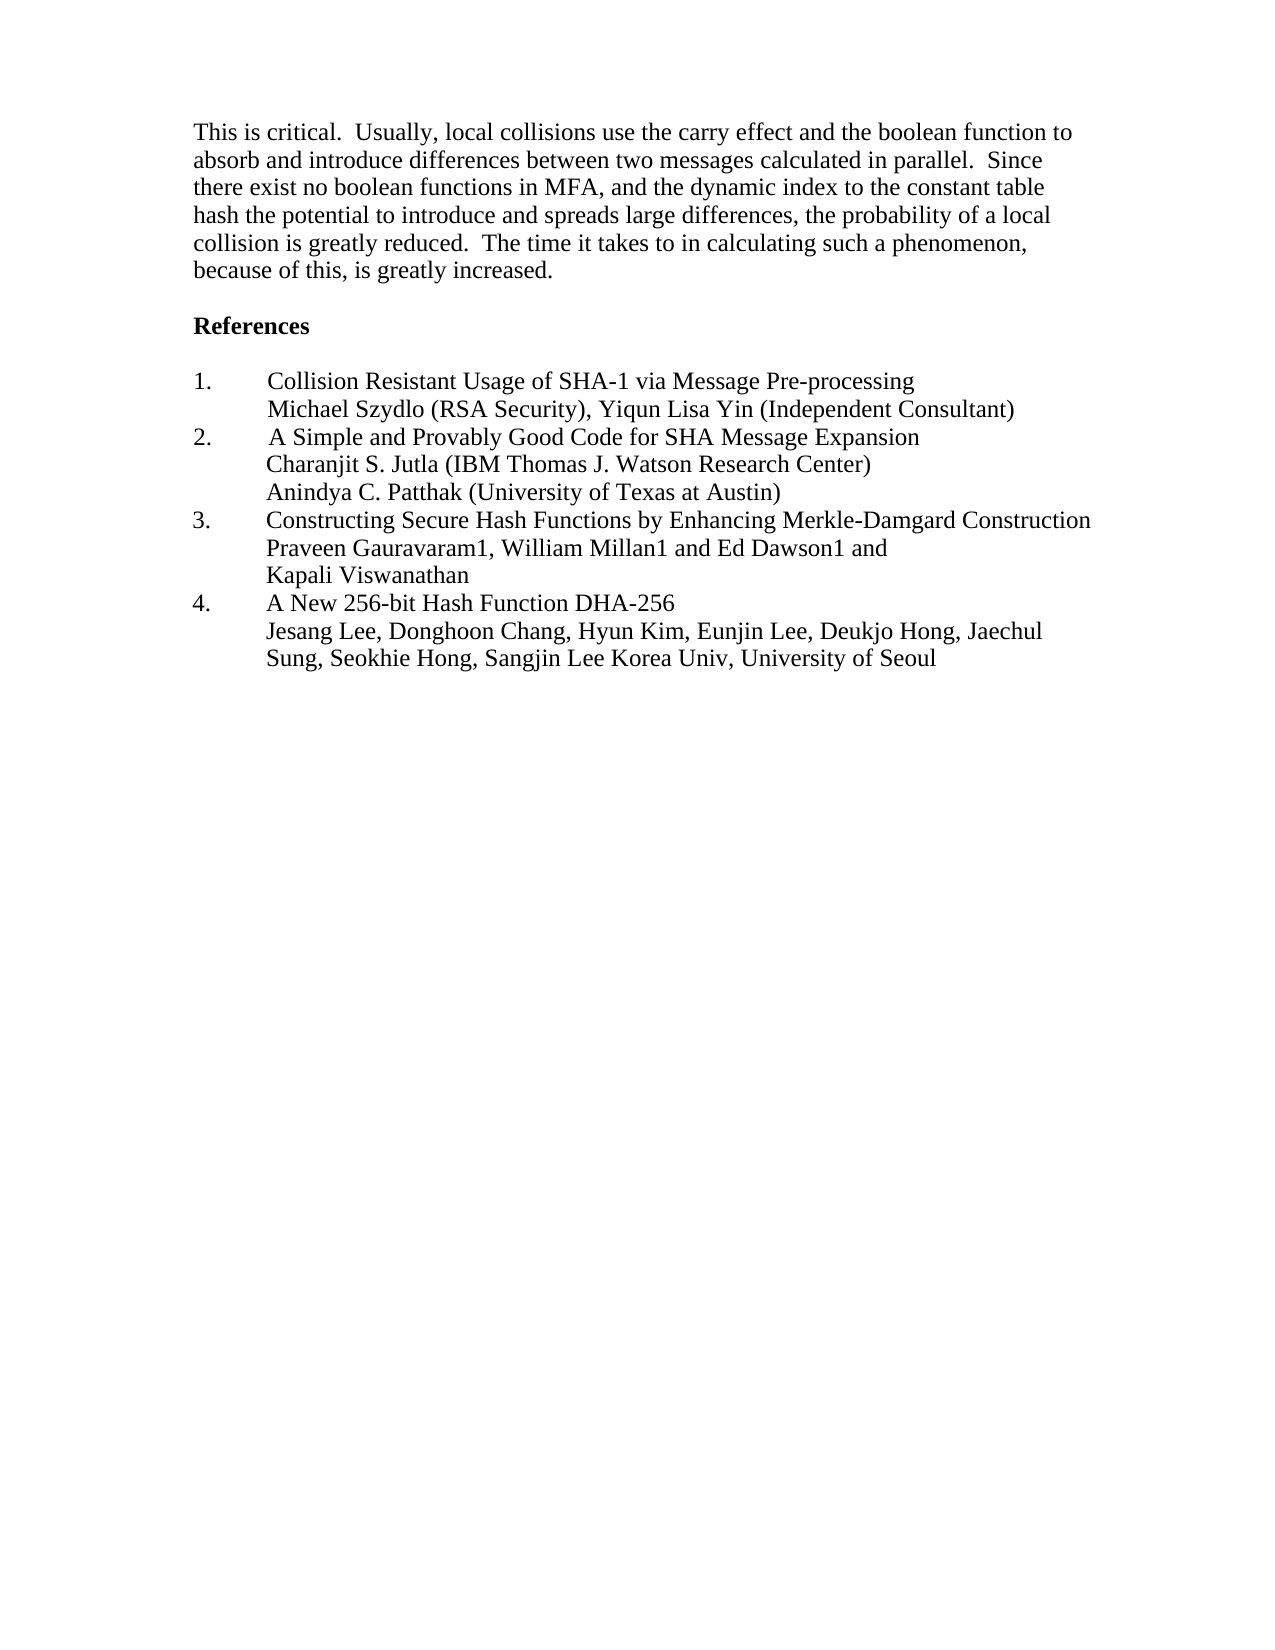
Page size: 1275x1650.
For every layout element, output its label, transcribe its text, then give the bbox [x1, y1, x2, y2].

text Anindya C. Patthak (University of Texas at Austin) [118, 478, 1093, 506]
text Kapali Viswanathan [118, 561, 1093, 589]
text Charanjit S. Jutla (IBM Thomas J. Watson Research Center) [118, 451, 1093, 478]
text Praveen Gauravaram1, William Millan1 and Ed Dawson1 and [118, 534, 1093, 561]
text Michael Szydlo (RSA Security), Yiqun Lisa Yin (Independent Consultant) [193, 395, 1093, 423]
text This is critical. Usually, local collisions use the carry effect and the boolean function to absorb and introduce differences between two messages calculated in parallel. Since there exist no boolean functions in MFA, and the dynamic index to the constant table hash the potential to introduce and spreads large differences, the probability of a local collision is greatly reduced. The time it takes to in calculating such a phenomenon, because of this, is greatly increased. [193, 118, 1093, 284]
text References [193, 312, 1093, 340]
text 1. Collision Resistant Usage of SHA-1 via Message Pre-processing [193, 367, 1093, 395]
text 4. A New 256-bit Hash Function DHA-256 [118, 589, 1093, 617]
text Jesang Lee, Donghoon Chang, Hyun Kim, Eunjin Lee, Deukjo Hong, Jaechul Sung, Seokhie Hong, Sangjin Lee Korea Univ, University of Seoul [118, 617, 1093, 672]
text 3. Constructing Secure Hash Functions by Enhancing Merkle-Damgard Construction [118, 506, 1093, 534]
list A Simple and Provably Good Code for SHA Message Expansion [193, 423, 1093, 451]
